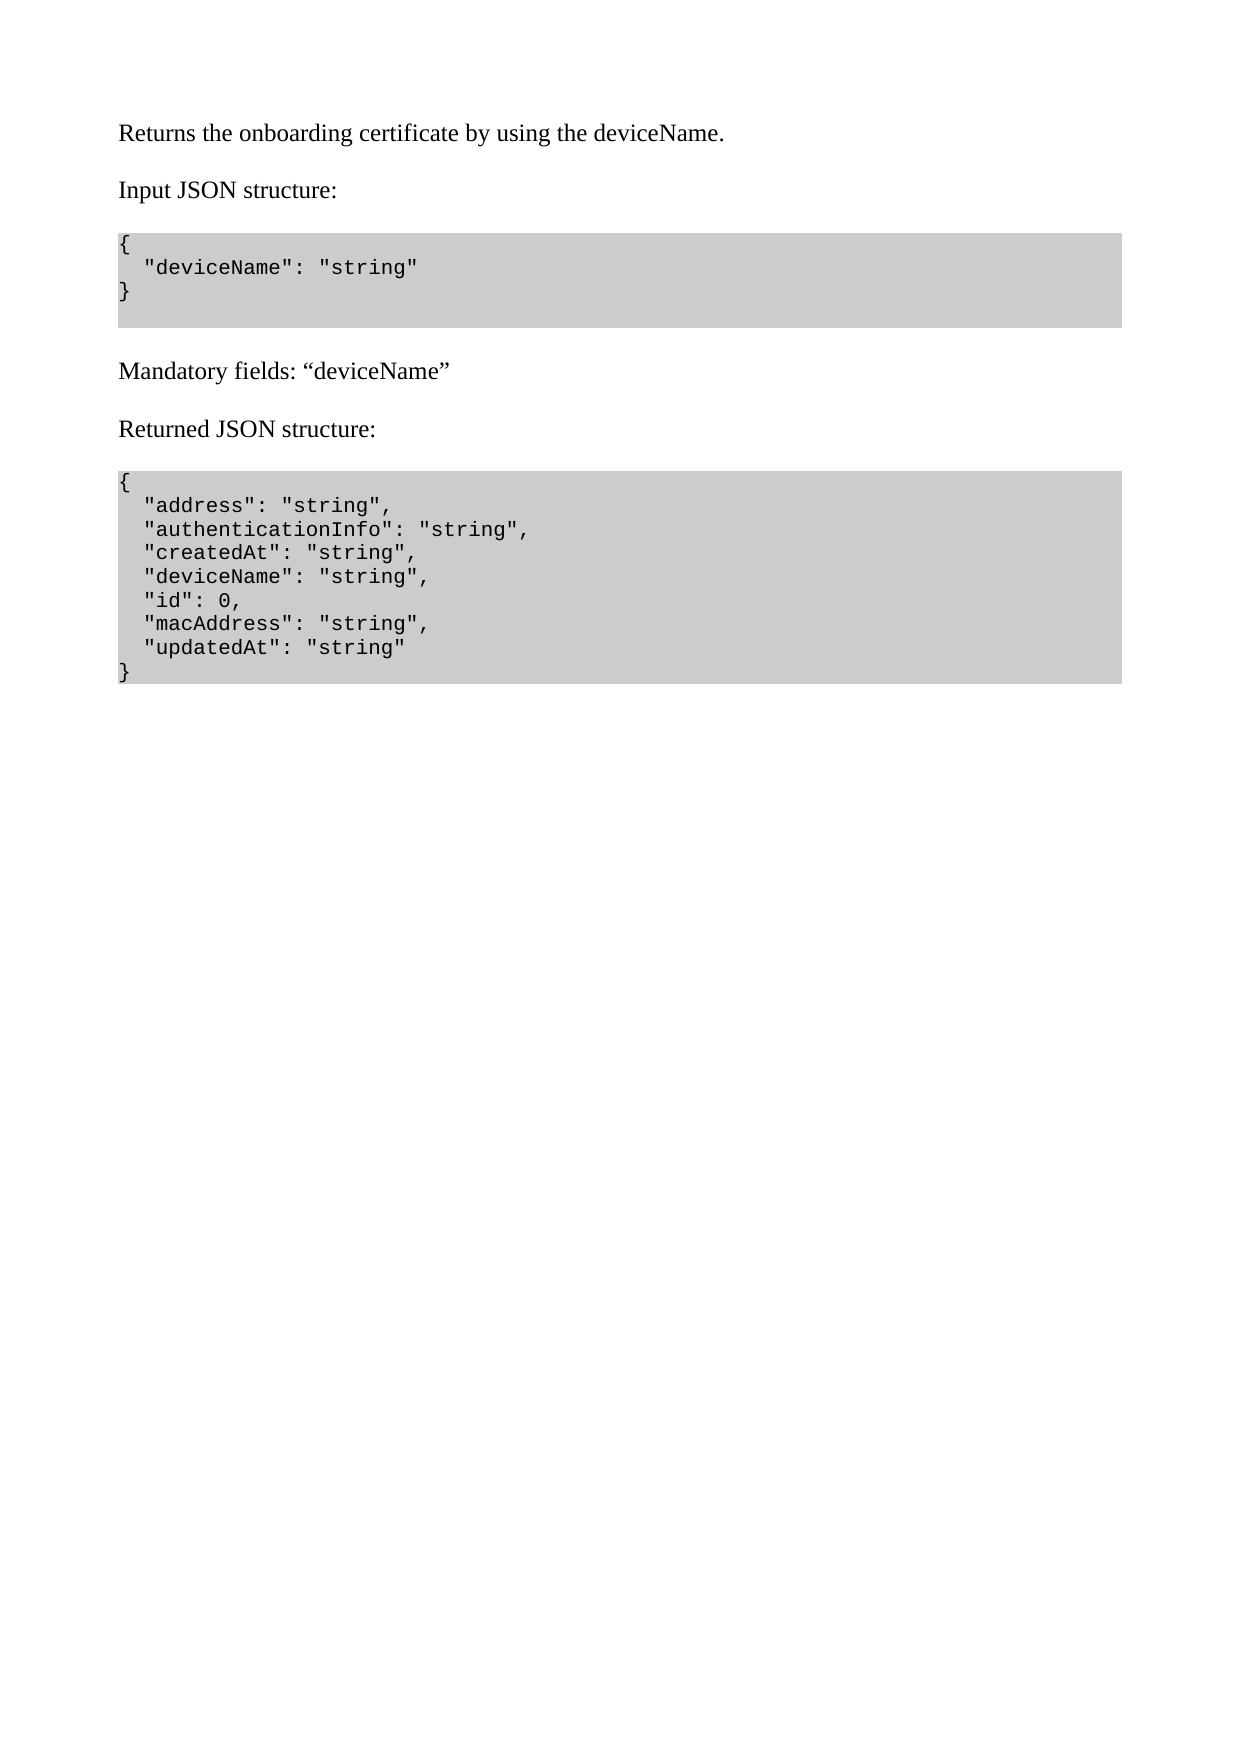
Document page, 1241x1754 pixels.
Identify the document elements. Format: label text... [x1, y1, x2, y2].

text "macAddress": "string", [118, 613, 1122, 637]
text "deviceName": "string" [118, 257, 1122, 280]
text "address": "string", [118, 495, 1122, 519]
text { [118, 471, 1122, 495]
text Mandatory fields: “deviceName” [118, 356, 1122, 385]
text Returned JSON structure: [118, 414, 1122, 443]
text } [118, 280, 1122, 304]
text "deviceName": "string", [118, 566, 1122, 590]
text Returns the onboarding certificate by using the deviceName. [118, 118, 1122, 147]
text "id": 0, [118, 590, 1122, 613]
text Input JSON structure: [118, 176, 1122, 204]
text } [118, 661, 1122, 684]
text "createdAt": "string", [118, 542, 1122, 566]
text "authenticationInfo": "string", [118, 519, 1122, 542]
text { [118, 233, 1122, 257]
text "updatedAt": "string" [118, 637, 1122, 661]
